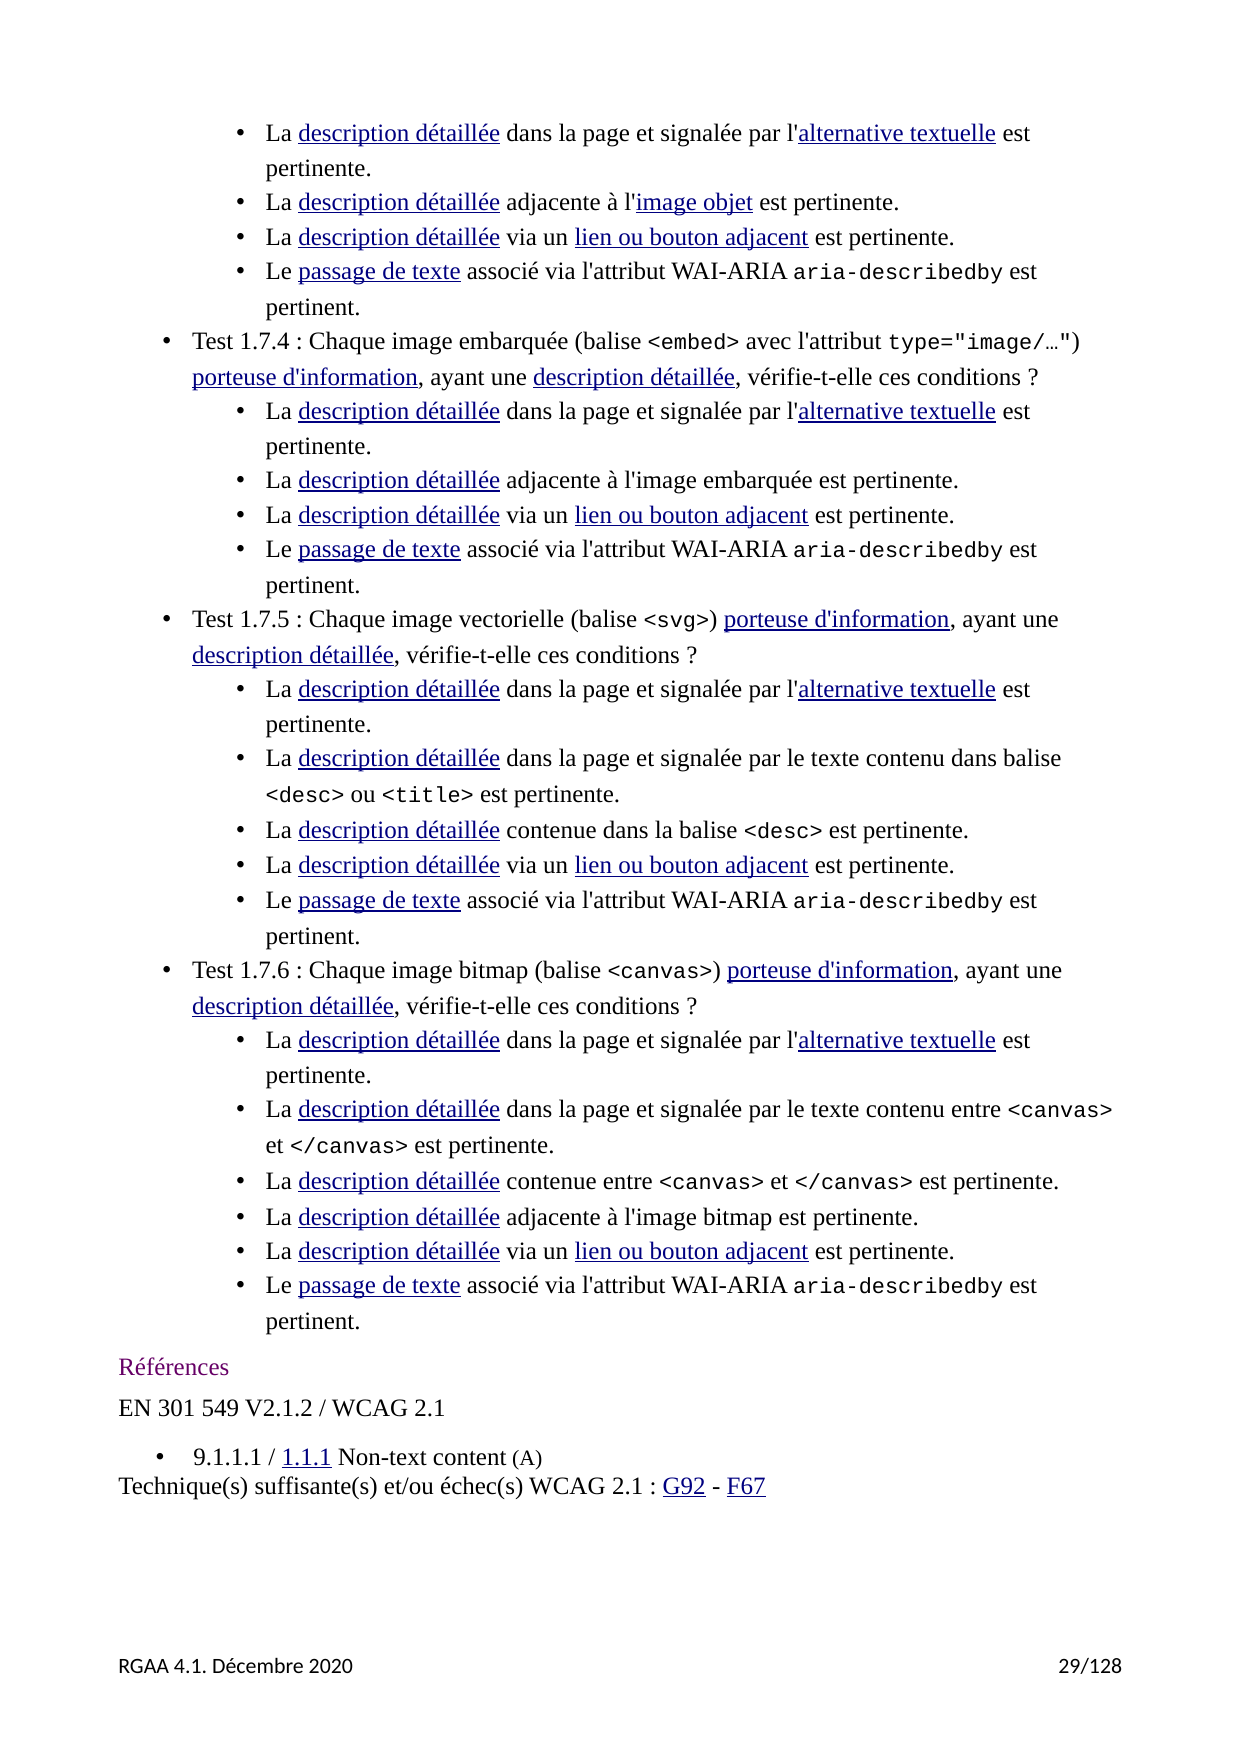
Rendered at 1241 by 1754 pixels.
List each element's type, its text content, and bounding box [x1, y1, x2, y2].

list Test 1.7.5 : Chaque image vectorielle (balise <svg>) porteuse d'information, ayant une description détaillée, vérifie-t-elle ces conditions ? [162, 604, 1122, 669]
list Test 1.7.4 : Chaque image embarquée (balise <embed> avec l'attribut type="image/…") porteuse d'information, ayant une description détaillée, vérifie-t-elle ces conditions ? [162, 326, 1122, 391]
list La description détaillée dans la page et signalée par l'alternative textuelle est pertinente. [236, 1025, 1122, 1088]
list La description détaillée dans la page et signalée par l'alternative textuelle est pertinente. [236, 118, 1122, 181]
list La description détaillée via un lien ou bouton adjacent est pertinente. [236, 500, 1122, 528]
list La description détaillée adjacente à l'image embarquée est pertinente. [236, 465, 1122, 494]
list Le passage de texte associé via l'attribut WAI-ARIA aria-describedby est pertinent. [236, 1271, 1122, 1335]
list La description détaillée adjacente à l'image objet est pertinente. [236, 187, 1122, 216]
list La description détaillée contenue entre <canvas> et </canvas> est pertinente. [236, 1166, 1122, 1196]
list La description détaillée via un lien ou bouton adjacent est pertinente. [236, 851, 1122, 879]
list Le passage de texte associé via l'attribut WAI-ARIA aria-describedby est pertinent. [236, 885, 1122, 949]
text EN 301 549 V2.1.2 / WCAG 2.1 [118, 1393, 1122, 1422]
list La description détaillée dans la page et signalée par le texte contenu entre <canvas> et </canvas> est pertinente. [236, 1094, 1122, 1160]
list La description détaillée dans la page et signalée par le texte contenu dans balise <desc> ou <title> est pertinente. [236, 743, 1122, 809]
list Le passage de texte associé via l'attribut WAI-ARIA aria-describedby est pertinent. [236, 256, 1122, 320]
text Technique(s) suffisante(s) et/ou échec(s) WCAG 2.1 : G92 - F67 [118, 1471, 1122, 1499]
list La description détaillée dans la page et signalée par l'alternative textuelle est pertinente. [236, 674, 1122, 738]
list La description détaillée via un lien ou bouton adjacent est pertinente. [236, 222, 1122, 250]
list Le passage de texte associé via l'attribut WAI-ARIA aria-describedby est pertinent. [236, 534, 1122, 598]
list La description détaillée contenue dans la balise <desc> est pertinente. [236, 815, 1122, 845]
list La description détaillée dans la page et signalée par l'alternative textuelle est pertinente. [236, 396, 1122, 459]
list Test 1.7.6 : Chaque image bitmap (balise <canvas>) porteuse d'information, ayant une description détaillée, vérifie-t-elle ces conditions ? [162, 955, 1122, 1019]
list La description détaillée adjacente à l'image bitmap est pertinente. [236, 1202, 1122, 1230]
list La description détaillée via un lien ou bouton adjacent est pertinente. [236, 1236, 1122, 1265]
subtitle Références [118, 1352, 1122, 1381]
list 9.1.1.1 / 1.1.1 Non-text content (A) [156, 1442, 1122, 1471]
